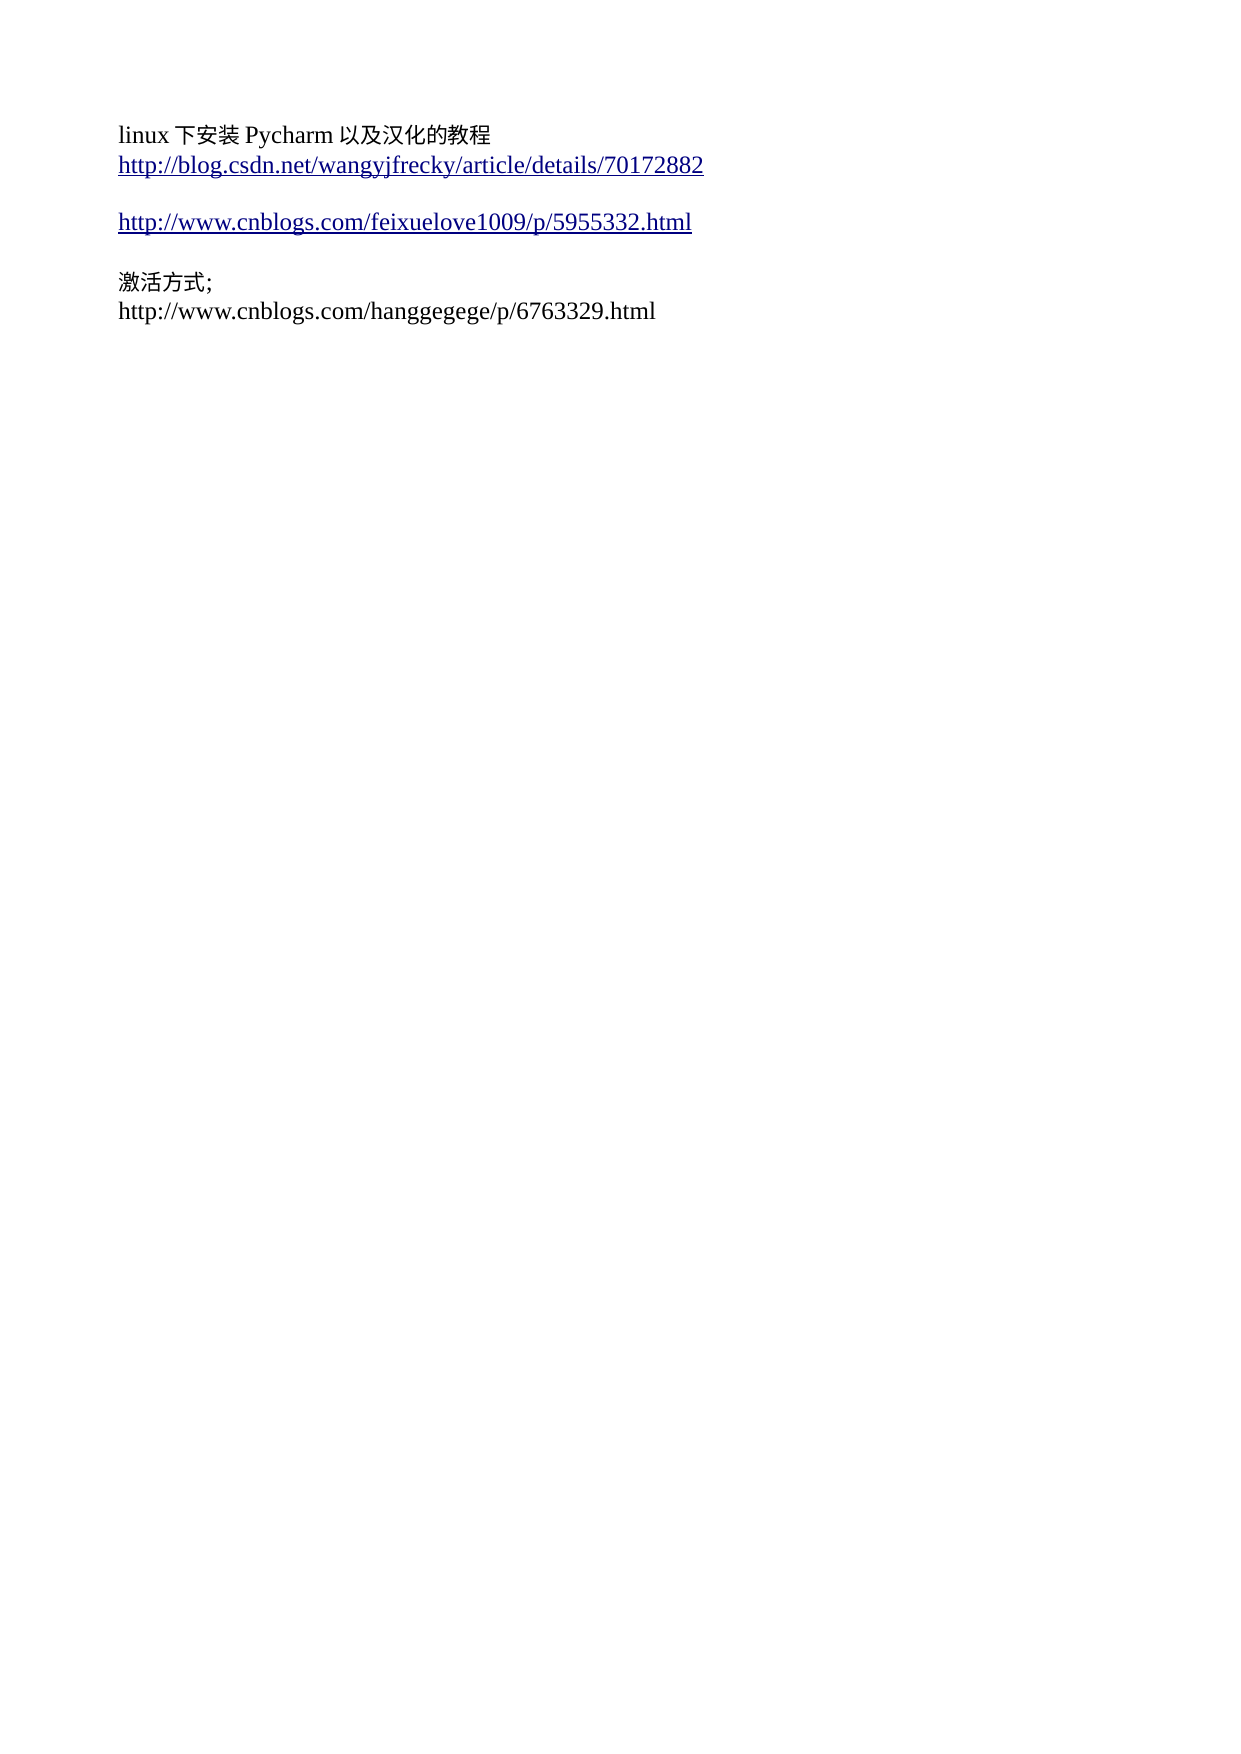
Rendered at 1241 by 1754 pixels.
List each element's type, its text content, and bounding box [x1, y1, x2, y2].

text 激活方式; [118, 265, 1122, 296]
text linux下安装Pycharm以及汉化的教程 [118, 118, 1122, 150]
text http://blog.csdn.net/wangyjfrecky/article/details/70172882 [118, 150, 1122, 178]
text http://www.cnblogs.com/feixuelove1009/p/5955332.html [118, 207, 1122, 236]
text http://www.cnblogs.com/hanggegege/p/6763329.html [118, 296, 1122, 325]
